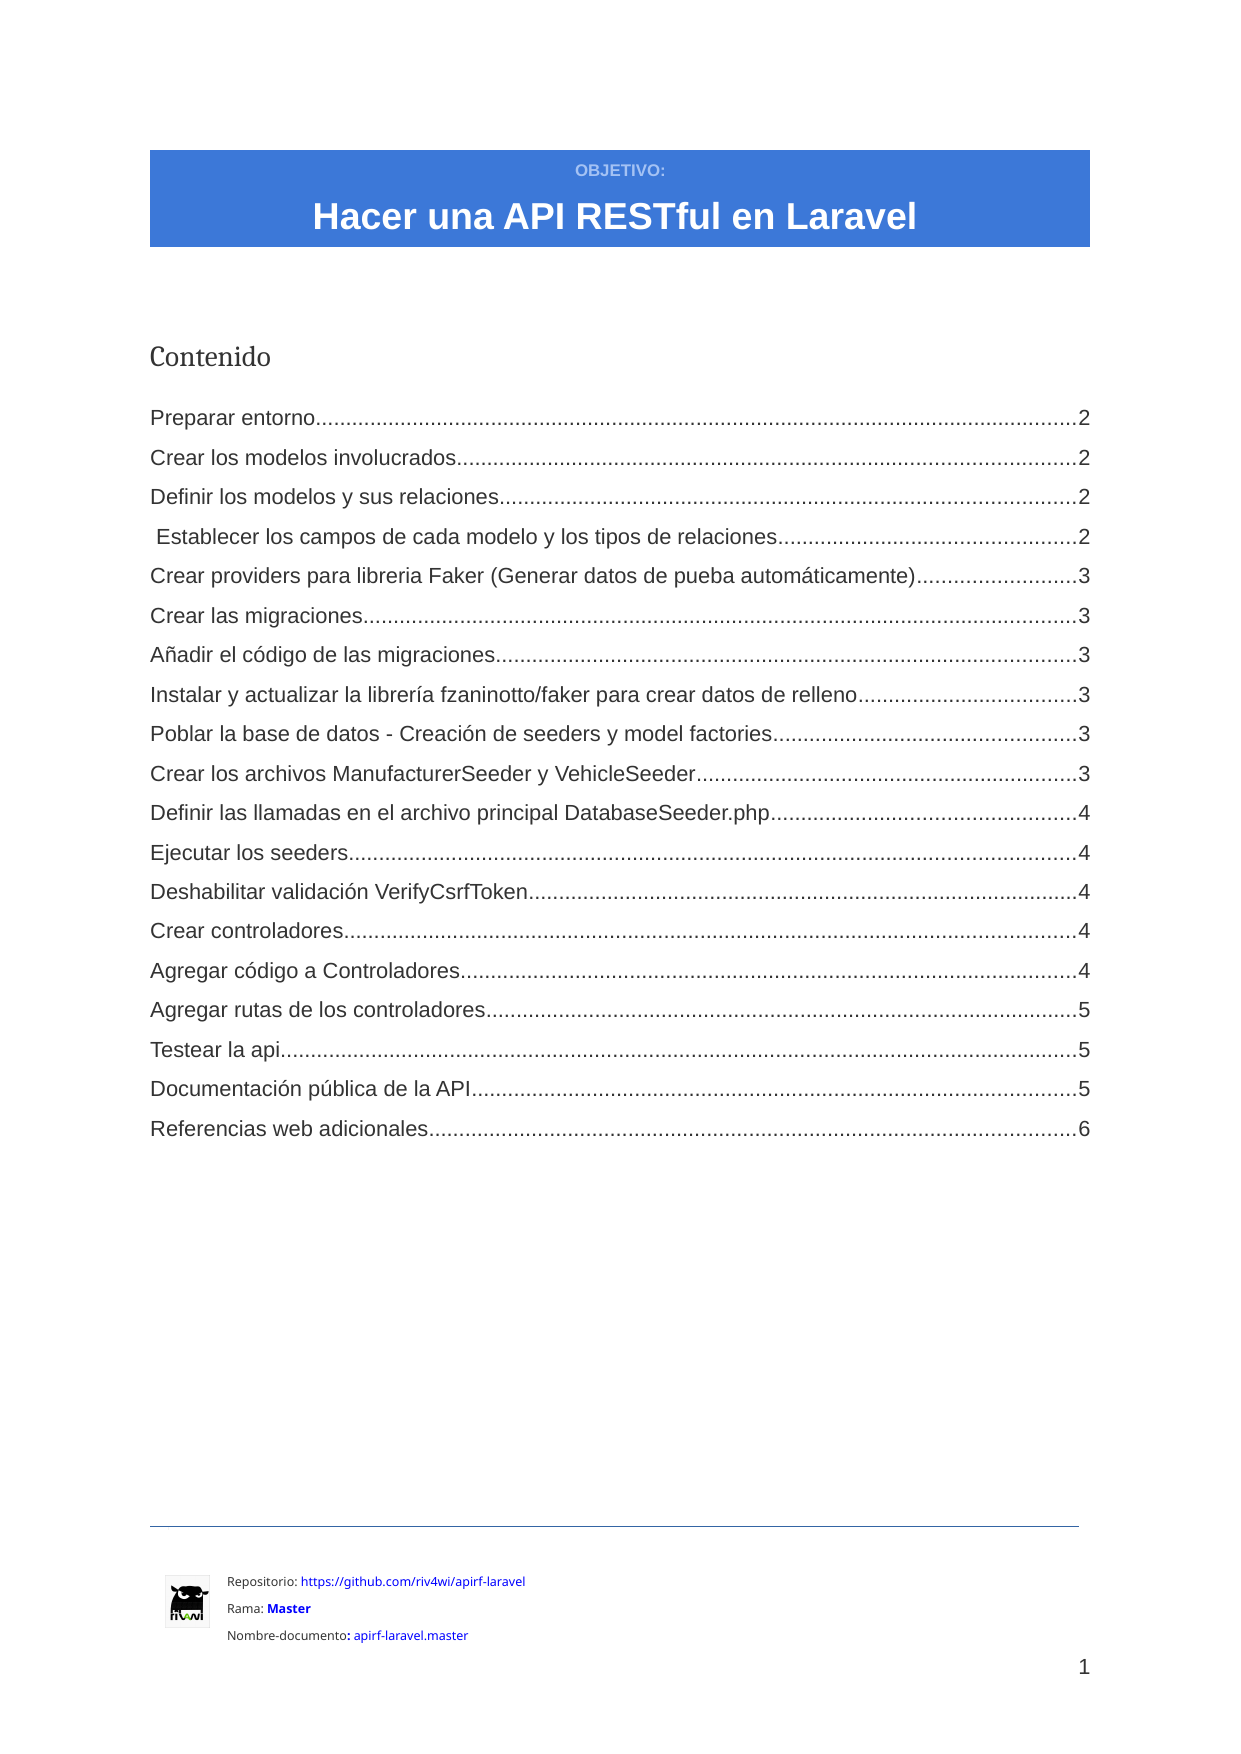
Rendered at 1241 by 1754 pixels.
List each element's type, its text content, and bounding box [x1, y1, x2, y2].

text Crear controladores 4 [150, 918, 1090, 944]
text Ejecutar los seeders 4 [150, 839, 1090, 865]
text Definir las llamadas en el archivo principal DatabaseSeeder.php 4 [150, 800, 1090, 825]
text Agregar código a Controladores 4 [150, 958, 1090, 983]
picture [165, 1575, 210, 1628]
text Deshabilitar validación VerifyCsrfToken 4 [150, 879, 1090, 904]
text Testear la api 5 [150, 1037, 1090, 1062]
text Documentación pública de la API 5 [150, 1076, 1090, 1102]
text Crear las migraciones 3 [150, 603, 1090, 628]
table_header OBJETIVO: Hacer una API RESTful en Laravel [150, 150, 1090, 247]
text Crear los modelos involucrados 2 [150, 445, 1090, 470]
text Añadir el código de las migraciones 3 [150, 642, 1090, 667]
subtitle Contenido [150, 340, 1090, 374]
text Poblar la base de datos - Creación de seeders y model factories 3 [150, 721, 1090, 746]
text Referencias web adicionales 6 [150, 1116, 1090, 1141]
text Instalar y actualizar la librería fzaninotto/faker para crear datos de relleno 3 [150, 682, 1090, 707]
text Crear providers para libreria Faker (Generar datos de pueba automáticamente) 3 [150, 563, 1090, 588]
text Preparar entorno 2 [150, 405, 1090, 430]
text Establecer los campos de cada modelo y los tipos de relaciones 2 [150, 524, 1090, 549]
text Definir los modelos y sus relaciones 2 [150, 484, 1090, 509]
text Crear los archivos ManufacturerSeeder y VehicleSeeder 3 [150, 761, 1090, 786]
text Agregar rutas de los controladores 5 [150, 997, 1090, 1023]
